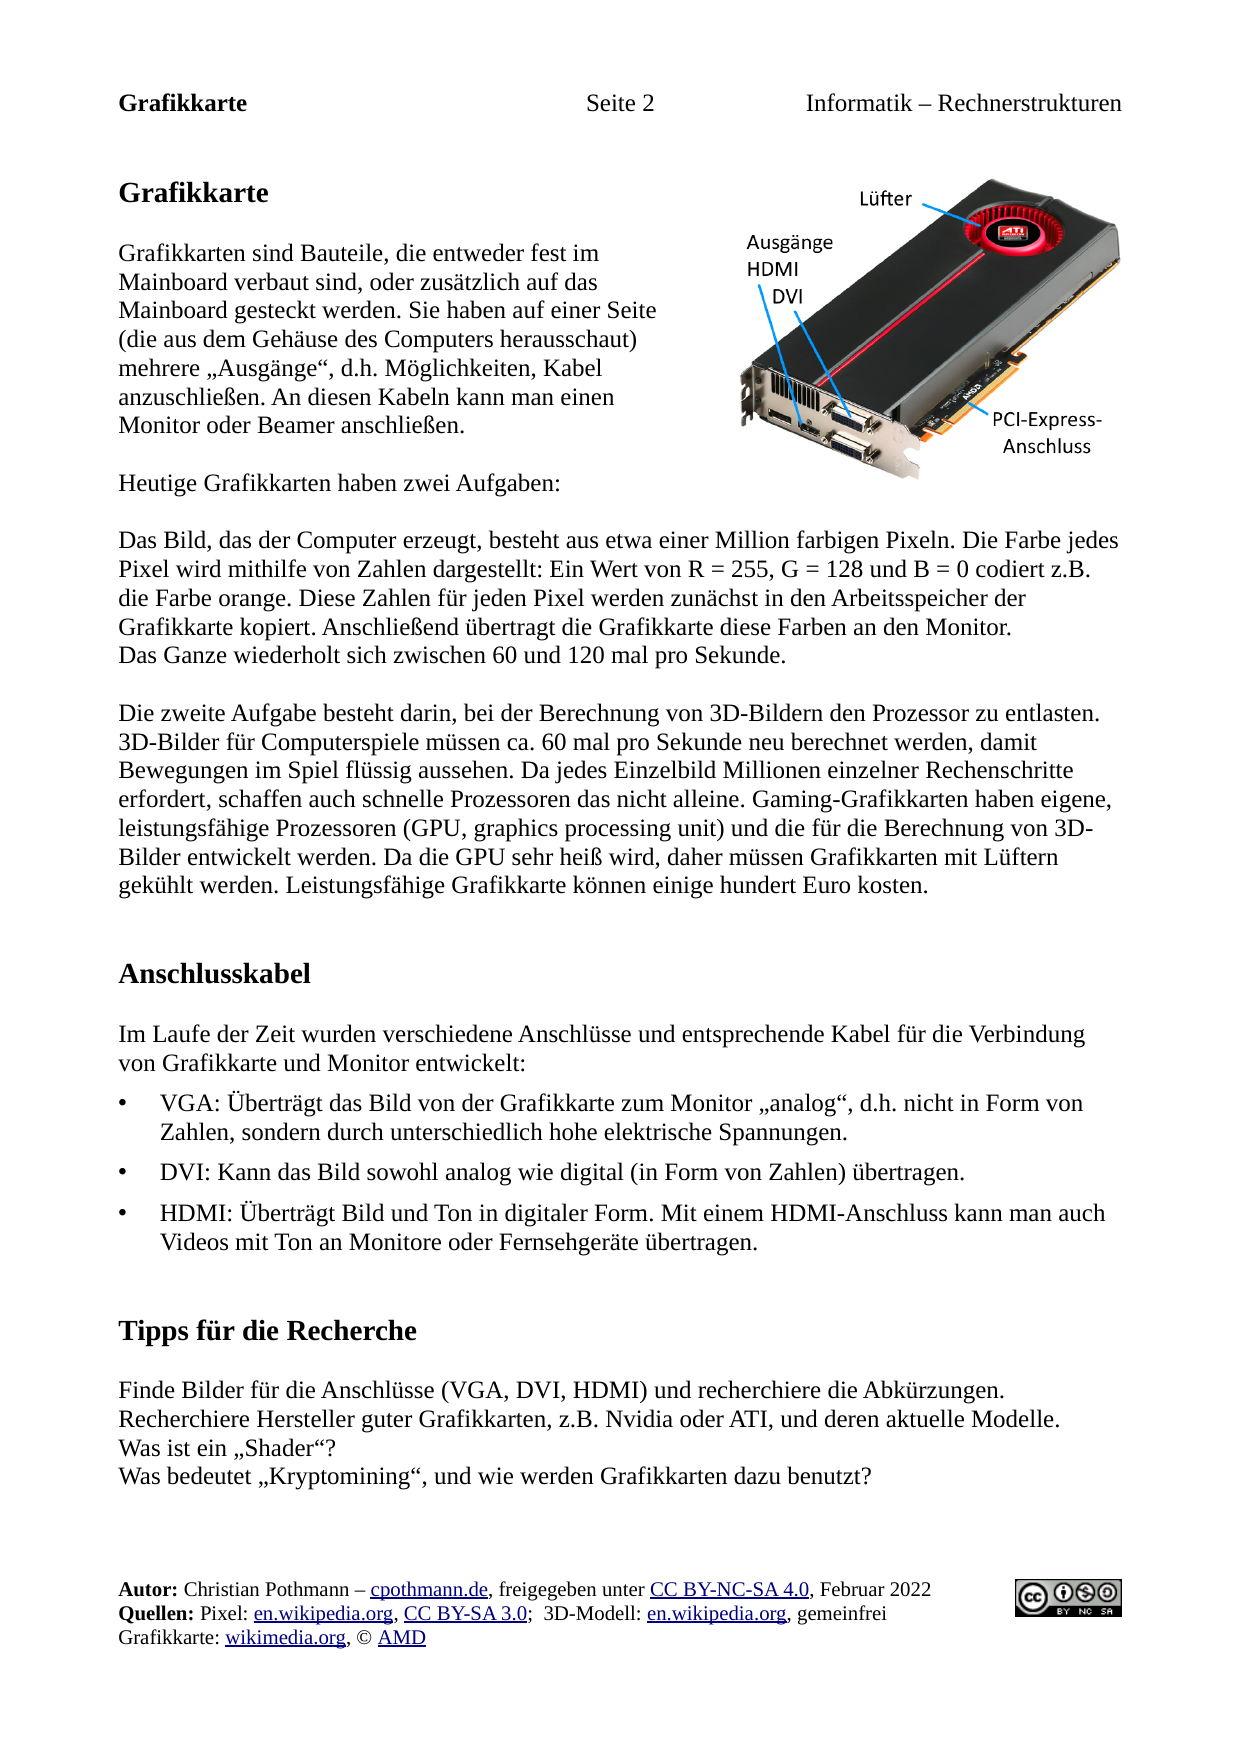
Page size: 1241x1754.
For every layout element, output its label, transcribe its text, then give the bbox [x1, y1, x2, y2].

list HDMI: Überträgt Bild und Ton in digitaler Form. Mit einem HDMI-Anschluss kann man auch Videos mit Ton an Monitore oder Fernsehgeräte übertragen. [118, 1198, 1122, 1255]
text Monitor oder Beamer anschließen. [118, 410, 738, 439]
text Quellen: Pixel: en.wikipedia.org, CC BY-SA 3.0; 3D-Modell: en.wikipedia.org, gemeinfrei [118, 1601, 1122, 1624]
text Grafikkarte [118, 176, 738, 209]
text Autor: Christian Pothmann – cpothmann.de, freigegeben unter CC BY-NC-SA 4.0, Februar 2022 [118, 1576, 1122, 1601]
list VGA: Überträgt das Bild von der Grafikkarte zum Monitor „analog“, d.h. nicht in Form von Zahlen, sondern durch unterschiedlich hohe elektrische Spannungen. [118, 1088, 1122, 1146]
text Das Bild, das der Computer erzeugt, besteht aus etwa einer Million farbigen Pixeln. Die Farbe jedes Pixel wird mithilfe von Zahlen dargestellt: Ein Wert von R = 255, G = 128 und B = 0 codiert z.B. die Farbe orange. Diese Zahlen für jeden Pixel werden zunächst in den Arbeitsspeicher der Grafikkarte kopiert. Anschließend übertragt die Grafikkarte diese Farben an den Monitor. [118, 525, 1122, 640]
text Grafikkarten sind Bauteile, die entweder fest im Mainboard verbaut sind, oder zusätzlich auf das Mainboard gesteckt werden. Sie haben auf einer Seite [118, 238, 738, 324]
picture [738, 175, 1123, 481]
text Tipps für die Recherche [118, 1313, 1122, 1346]
text Anschlusskabel [118, 957, 1122, 990]
text Was ist ein „Shader“? [118, 1433, 1122, 1461]
text Finde Bilder für die Anschlüsse (VGA, DVI, HDMI) und recherchiere die Abkürzungen. [118, 1375, 1122, 1404]
text Was bedeutet „Kryptomining“, und wie werden Grafikkarten dazu benutzt? [118, 1461, 1122, 1490]
text Im Laufe der Zeit wurden verschiedene Anschlüsse und entsprechende Kabel für die Verbindung von Grafikkarte und Monitor entwickelt: [118, 1019, 1122, 1076]
text Grafikkarte: wikimedia.org, © AMD [118, 1624, 1122, 1649]
text Das Ganze wiederholt sich zwischen 60 und 120 mal pro Sekunde. [118, 640, 1122, 669]
text (die aus dem Gehäuse des Computers herausschaut) mehrere „Ausgänge“, d.h. Möglichkeiten, Kabel anzuschließen. An diesen Kabeln kann man einen [118, 324, 738, 410]
list DVI: Kann das Bild sowohl analog wie digital (in Form von Zahlen) übertragen. [118, 1157, 1122, 1186]
text Recherchiere Hersteller guter Grafikkarten, z.B. Nvidia oder ATI, und deren aktuelle Modelle. [118, 1404, 1122, 1433]
picture [1015, 1579, 1122, 1617]
text Heutige Grafikkarten haben zwei Aufgaben: [118, 468, 1122, 497]
text Die zweite Aufgabe besteht darin, bei der Berechnung von 3D-Bildern den Prozessor zu entlasten. 3D-Bilder für Computerspiele müssen ca. 60 mal pro Sekunde neu berechnet werden, damit Bewegungen im Spiel flüssig aussehen. Da jedes Einzelbild Millionen einzelner Rechenschritte erfordert, schaffen auch schnelle Prozessoren das nicht alleine. Gaming-Grafikkarten haben eigene, leistungsfähige Prozessoren (GPU, graphics processing unit) und die für die Berechnung von 3D-Bilder entwickelt werden. Da die GPU sehr heiß wird, daher müssen Grafikkarten mit Lüftern gekühlt werden. Leistungsfähige Grafikkarte können einige hundert Euro kosten. [118, 698, 1122, 899]
